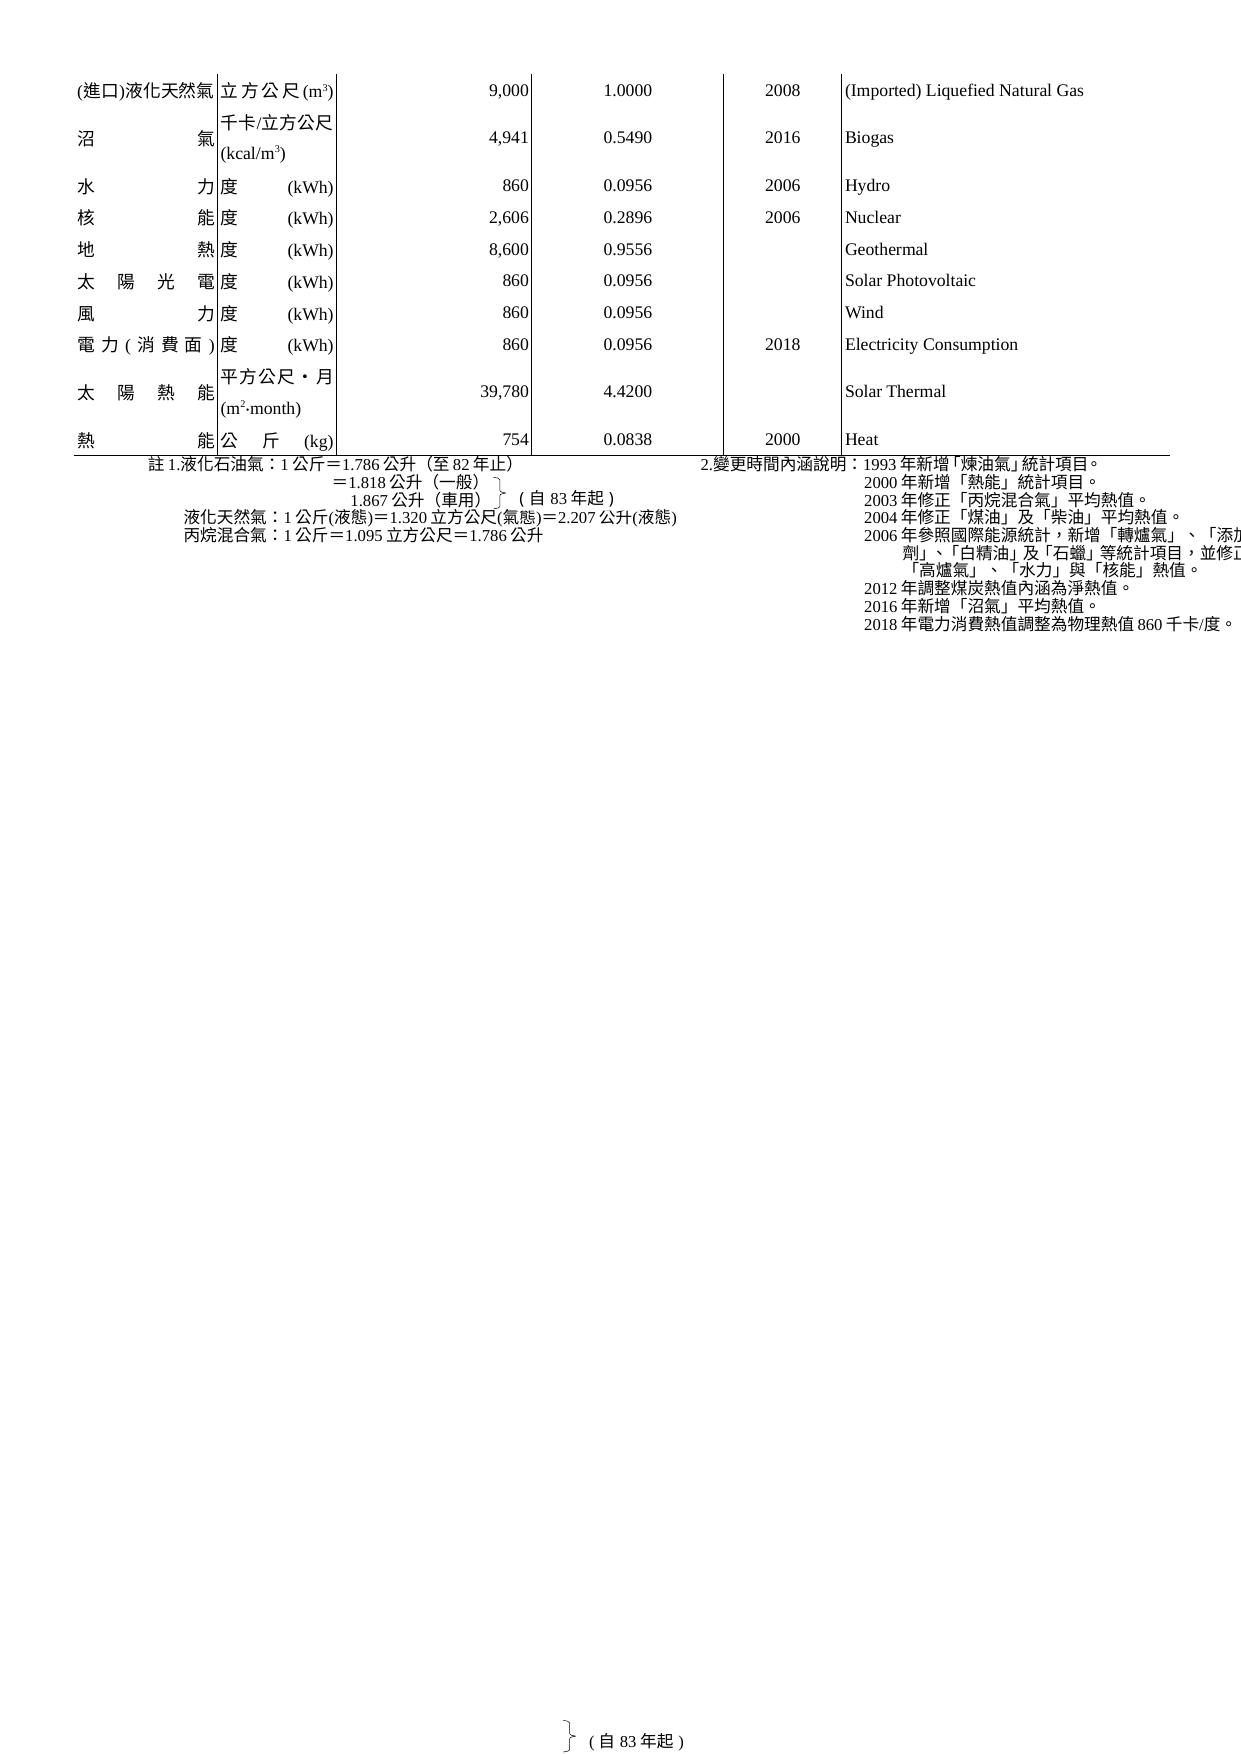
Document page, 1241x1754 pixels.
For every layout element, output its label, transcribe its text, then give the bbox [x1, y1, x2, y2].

table_cell (進口)液化天然氣 [74, 74, 217, 106]
table_cell 860 [337, 170, 531, 201]
table_cell 754 [337, 424, 531, 455]
table_cell 860 [337, 265, 531, 297]
table_cell 沼氣 [74, 106, 217, 169]
table_cell 2,606 [337, 201, 531, 233]
table_cell 0.2896 [532, 201, 723, 233]
table_cell 核能 [74, 201, 217, 233]
table_cell 0.0956 [532, 265, 723, 297]
table_cell (Imported) Liquefied Natural Gas [842, 74, 1170, 106]
table_cell Hydro [842, 170, 1170, 201]
table_cell 2008 [724, 74, 841, 106]
table_cell 熱能 [74, 424, 217, 455]
table_cell 度(kWh) [218, 297, 336, 328]
table_cell 平方公尺‧月 (m2‧month) [218, 360, 336, 424]
table_cell 2016 [724, 106, 841, 169]
table_cell 風力 [74, 297, 217, 328]
table_cell Geothermal [842, 233, 1170, 265]
table_cell 860 [337, 297, 531, 328]
table_cell 0.0838 [532, 424, 723, 455]
table_cell [724, 233, 841, 265]
table_cell 4,941 [337, 106, 531, 169]
table_cell 0.9556 [532, 233, 723, 265]
table_cell Electricity Consumption [842, 328, 1170, 360]
table_cell 0.0956 [532, 297, 723, 328]
table_cell 0.0956 [532, 170, 723, 201]
table_cell [724, 360, 841, 424]
table_cell 電力(消費面) [74, 328, 217, 360]
table_cell 水力 [74, 170, 217, 201]
table_cell 9,000 [337, 74, 531, 106]
table_header 註1.液化石油氣：1公斤＝1.786公升（至82年止） ＝1.818公升（一般） 1.867公升（車用） 液化天然氣：1公斤(液態)＝1.320立方公尺(氣態)＝2.207公升(液態) 丙烷混合氣：1公斤＝1.095立方公尺＝1.786公升 [145, 456, 694, 633]
table_header 2.變更時間內涵說明：1993年新增「煉油氣」統計項目。 2000年新增「熱能」統計項目。 2003年修正「丙烷混合氣」平均熱值。 2004年修正「煤油」及「柴油」平均熱值。 2006年參照國際能源統計，新增「轉爐氣」、「添加劑」、「白精油」及「石蠟」等統計項目，並修正「高爐氣」、「水力」與「核能」熱值。 2012年調整煤炭熱值內涵為淨熱值。 2016年新增「沼氣」平均熱值。 2018年電力消費熱值調整為物理熱值860千卡/度。 [694, 456, 1240, 633]
table_cell [724, 265, 841, 297]
table_cell 2006 [724, 170, 841, 201]
table_cell 度(kWh) [218, 170, 336, 201]
table_cell 公斤(kg) [218, 424, 336, 455]
table_cell 立方公尺(m3) [218, 74, 336, 106]
table_cell Nuclear [842, 201, 1170, 233]
table_cell 度(kWh) [218, 328, 336, 360]
table_cell 0.5490 [532, 106, 723, 169]
table_cell 4.4200 [532, 360, 723, 424]
table_cell 39,780 [337, 360, 531, 424]
table_cell 度(kWh) [218, 233, 336, 265]
table_cell 2000 [724, 424, 841, 455]
table_cell 地熱 [74, 233, 217, 265]
table_cell Wind [842, 297, 1170, 328]
table_cell Biogas [842, 106, 1170, 169]
table_cell 太陽熱能 [74, 360, 217, 424]
table_cell Solar Thermal [842, 360, 1170, 424]
table_cell Heat [842, 424, 1170, 455]
table_cell 太陽光電 [74, 265, 217, 297]
table_cell 2006 [724, 201, 841, 233]
table_cell Solar Photovoltaic [842, 265, 1170, 297]
table_cell 860 [337, 328, 531, 360]
table_cell 度(kWh) [218, 265, 336, 297]
table_cell 千卡/立方公尺 (kcal/m3) [218, 106, 336, 169]
table_cell 8,600 [337, 233, 531, 265]
table_cell 度(kWh) [218, 201, 336, 233]
table_cell 2018 [724, 328, 841, 360]
table_cell 0.0956 [532, 328, 723, 360]
table_cell 1.0000 [532, 74, 723, 106]
table_cell [724, 297, 841, 328]
